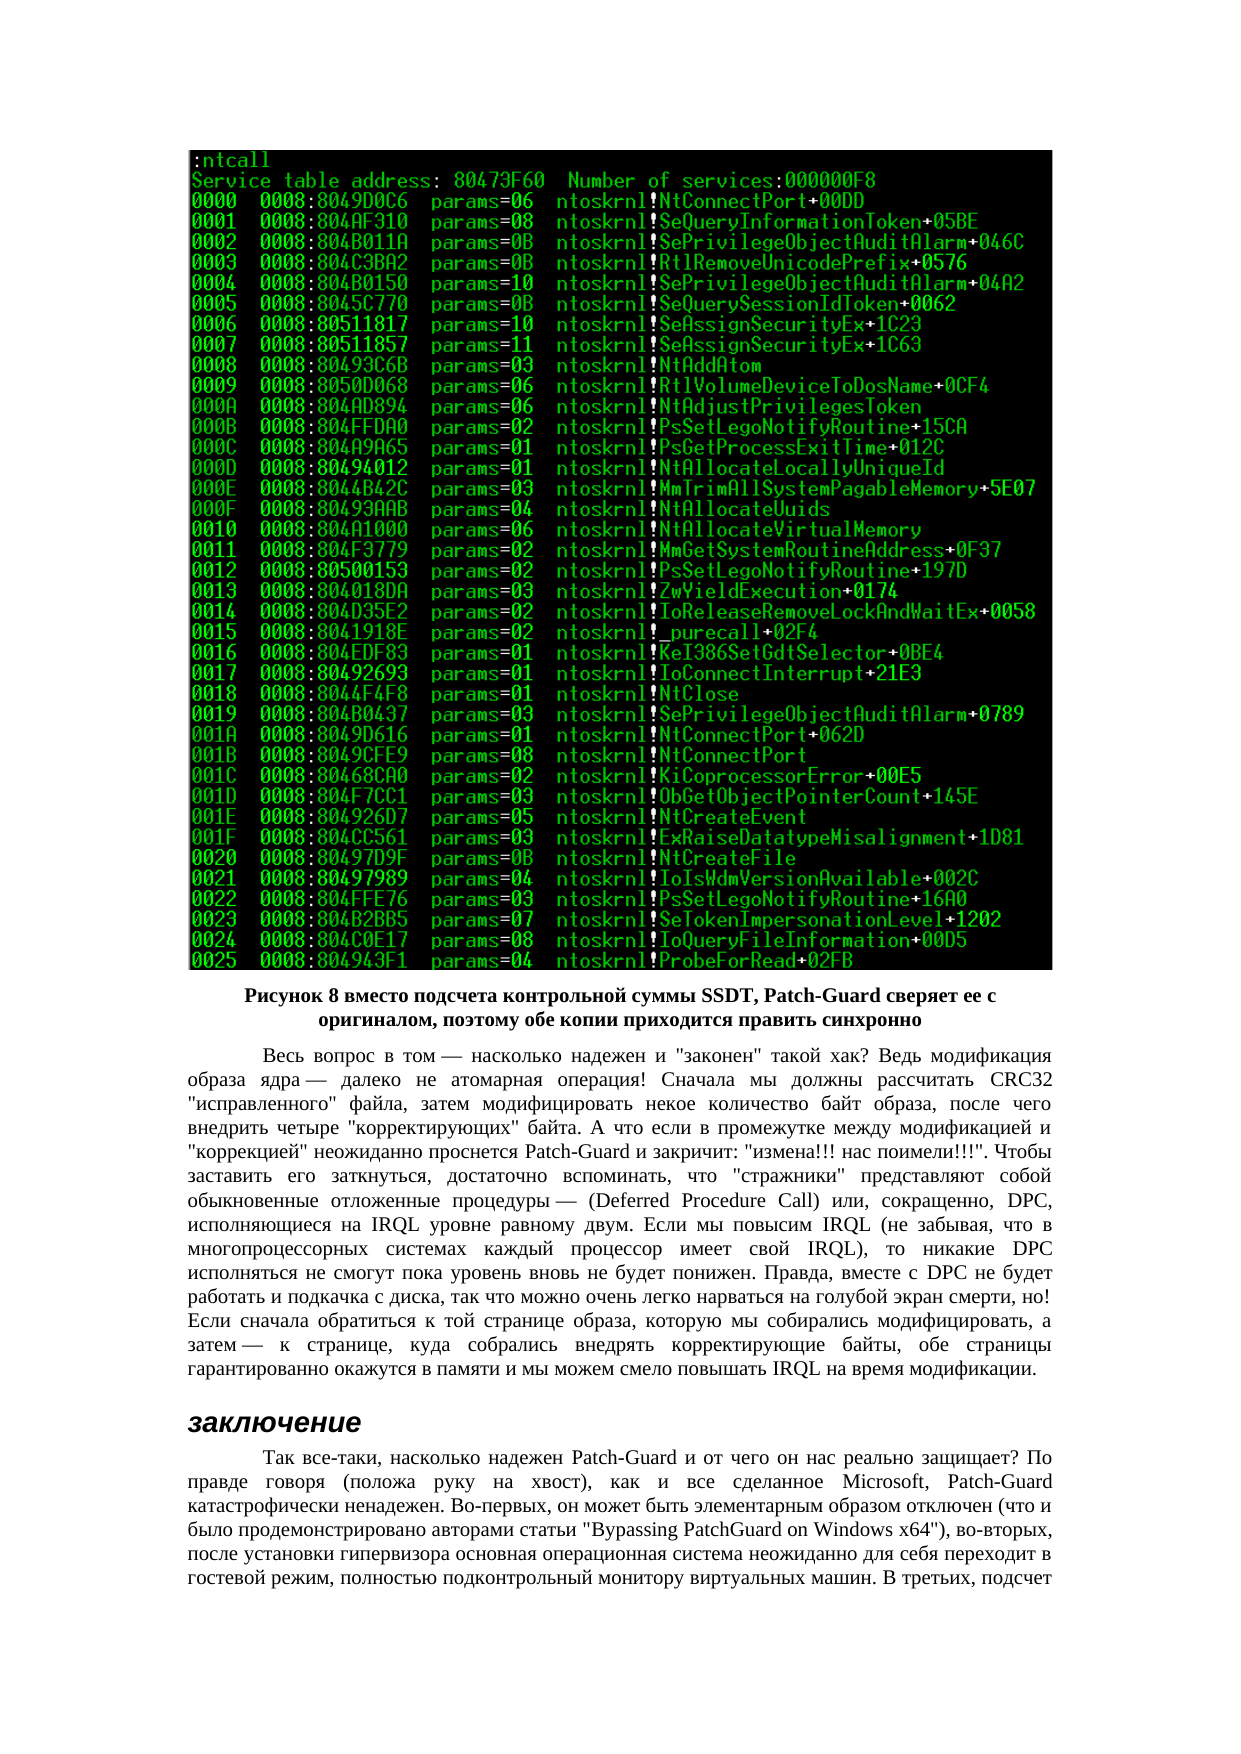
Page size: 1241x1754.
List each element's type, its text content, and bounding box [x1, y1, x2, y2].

text Рисунок 8 вместо подсчета контрольной суммы SSDT, Patch-Guard сверяет ее с оригиналом, поэтому обе копии приходится править синхронно [187, 982, 1053, 1031]
text Так все-таки, насколько надежен Patch-Guard и от чего он нас реально защищает? По правде говоря (положа руку на хвост), как и все сделанное Microsoft, Patch-Guard катастрофически ненадежен. Во-первых, он может быть элементарным образом отключен (что и было продемонстрировано авторами статьи "Bypassing PatchGuard on Windows x64"), во-вторых, после установки гипервизора основная операционная система неожиданно для себя переходит в гостевой режим, полностью подконтрольный монитору виртуальных машин. В третьих, подсчет [187, 1445, 1053, 1589]
text Весь вопрос в том — насколько надежен и "законен" такой хак? Ведь модификация образа ядра — далеко не атомарная операция! Сначала мы должны рассчитать CRC32 "исправленного" файла, затем модифицировать некое количество байт образа, после чего внедрить четыре "корректирующих" байта. А что если в промежутке между модификацией и "коррекцией" неожиданно проснется Patch-Guard и закричит: "измена!!! нас поимели!!!". Чтобы заставить его заткнуться, достаточно вспоминать, что "стражники" представляют собой обыкновенные отложенные процедуры — (Deferred Procedure Call) или, сокращенно, DPC, исполняющиеся на IRQL уровне равному двум. Если мы повысим IRQL (не забывая, что в многопроцессорных системах каждый процессор имеет свой IRQL), то никакие DPC исполняться не смогут пока уровень вновь не будет понижен. Правда, вместе с DPC не будет работать и подкачка с диска, так что можно очень легко нарваться на голубой экран смерти, но! Если сначала обратиться к той странице образа, которую мы собирались модифицировать, а затем — к странице, куда собрались внедрять корректирующие байты, обе страницы гарантированно окажутся в памяти и мы можем смело повышать IRQL на время модификации. [187, 1043, 1053, 1380]
picture [188, 150, 1053, 970]
subtitle заключение [187, 1405, 1053, 1438]
